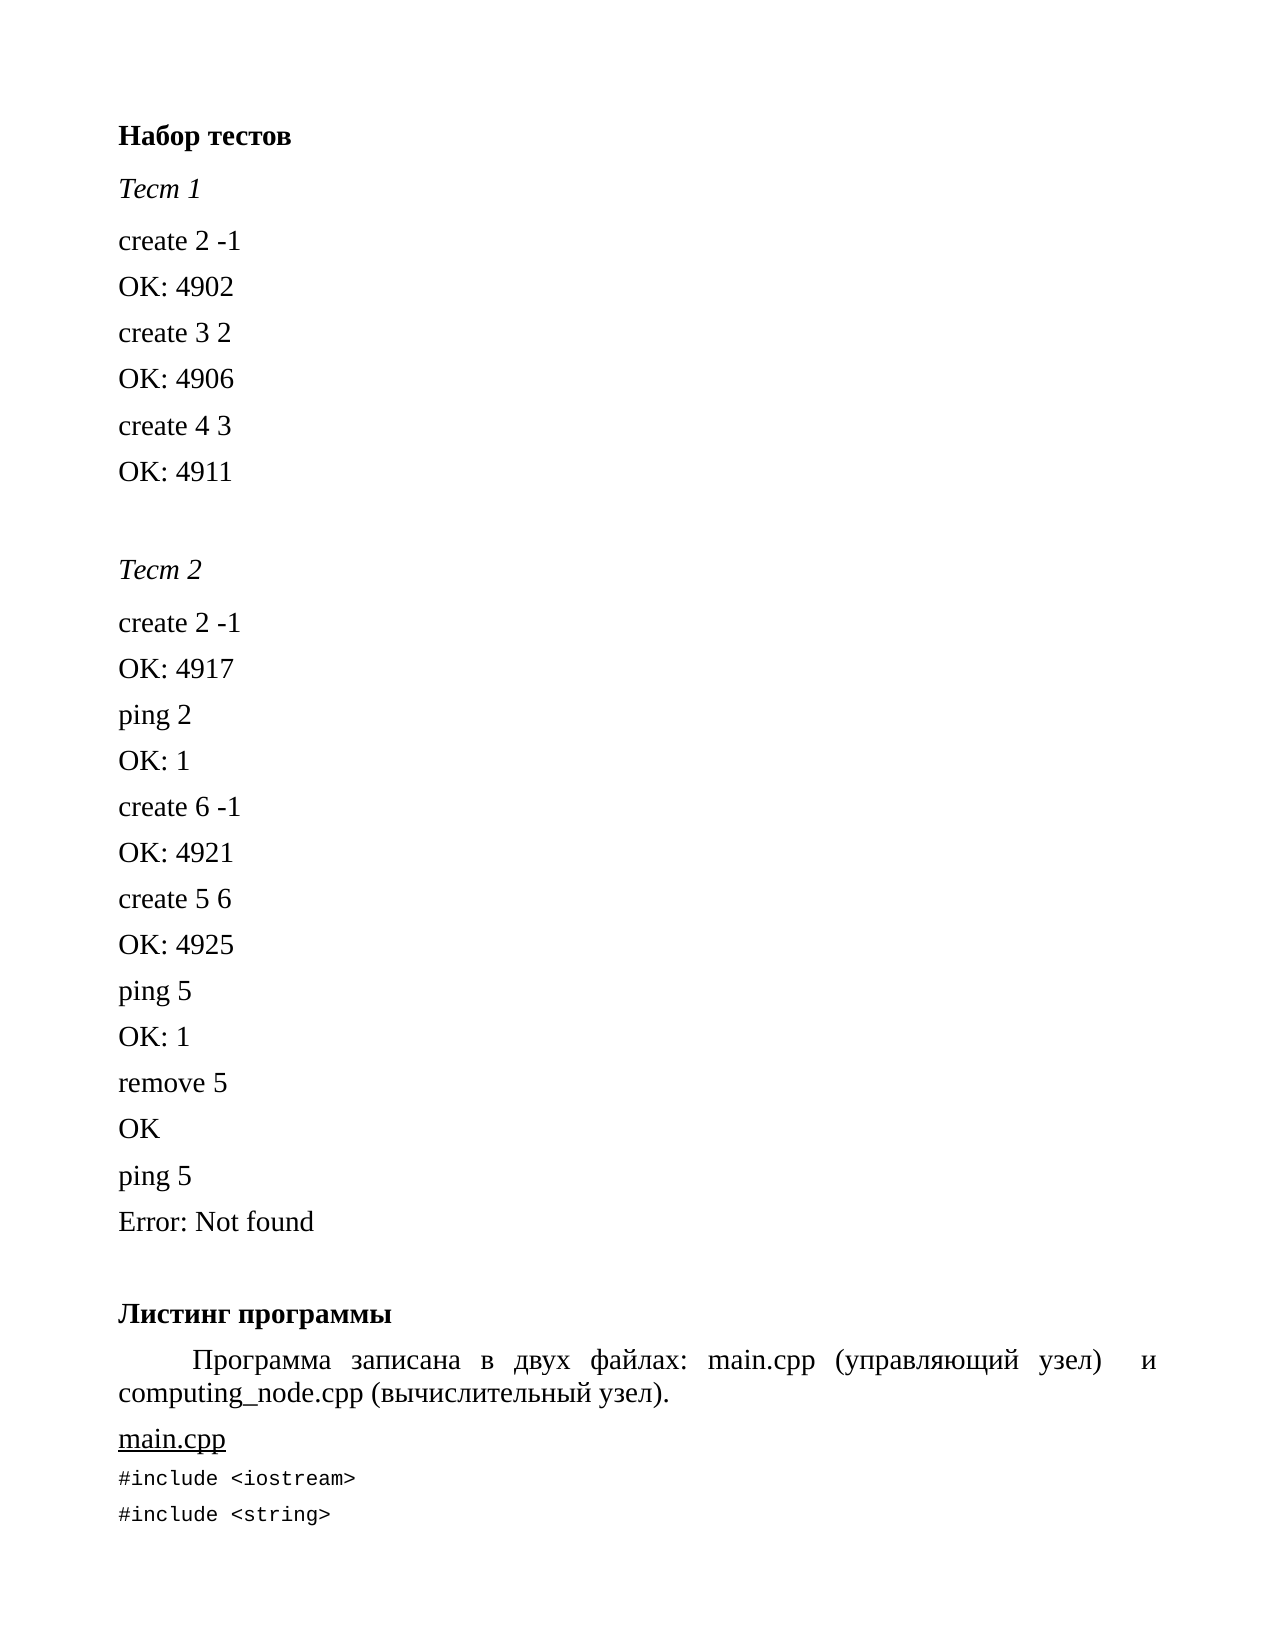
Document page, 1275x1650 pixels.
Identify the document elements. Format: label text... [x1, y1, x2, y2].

text remove 5 [118, 1066, 1157, 1099]
text ping 5 [118, 1158, 1157, 1191]
text OK: 4917 [118, 651, 1157, 685]
text OK: 4906 [118, 362, 1157, 395]
text OK: 4911 [118, 454, 1157, 487]
text OK: 4925 [118, 927, 1157, 961]
text OK: 4902 [118, 269, 1157, 303]
text create 2 -1 [118, 605, 1157, 639]
text Error: Not found [118, 1204, 1157, 1237]
text Тест 1 [118, 171, 1157, 204]
text Программа записана в двух файлах: main.cpp (управляющий узел) и computing_node.cpp (вычислительный узел). [118, 1342, 1157, 1409]
text create 6 -1 [118, 789, 1157, 823]
text Набор тестов [118, 118, 1157, 152]
text #include <iostream> [118, 1467, 1157, 1491]
text create 3 2 [118, 316, 1157, 349]
text OK [118, 1112, 1157, 1145]
text OK: 1 [118, 743, 1157, 777]
text ping 5 [118, 973, 1157, 1007]
text main.cpp [118, 1421, 1157, 1455]
text create 5 6 [118, 881, 1157, 915]
text Листинг программы [118, 1296, 1157, 1329]
text create 2 -1 [118, 223, 1157, 257]
text OK: 1 [118, 1019, 1157, 1053]
text Тест 2 [118, 552, 1157, 586]
text OK: 4921 [118, 835, 1157, 869]
text #include <string> [118, 1504, 1157, 1527]
text create 4 3 [118, 408, 1157, 441]
text ping 2 [118, 697, 1157, 731]
